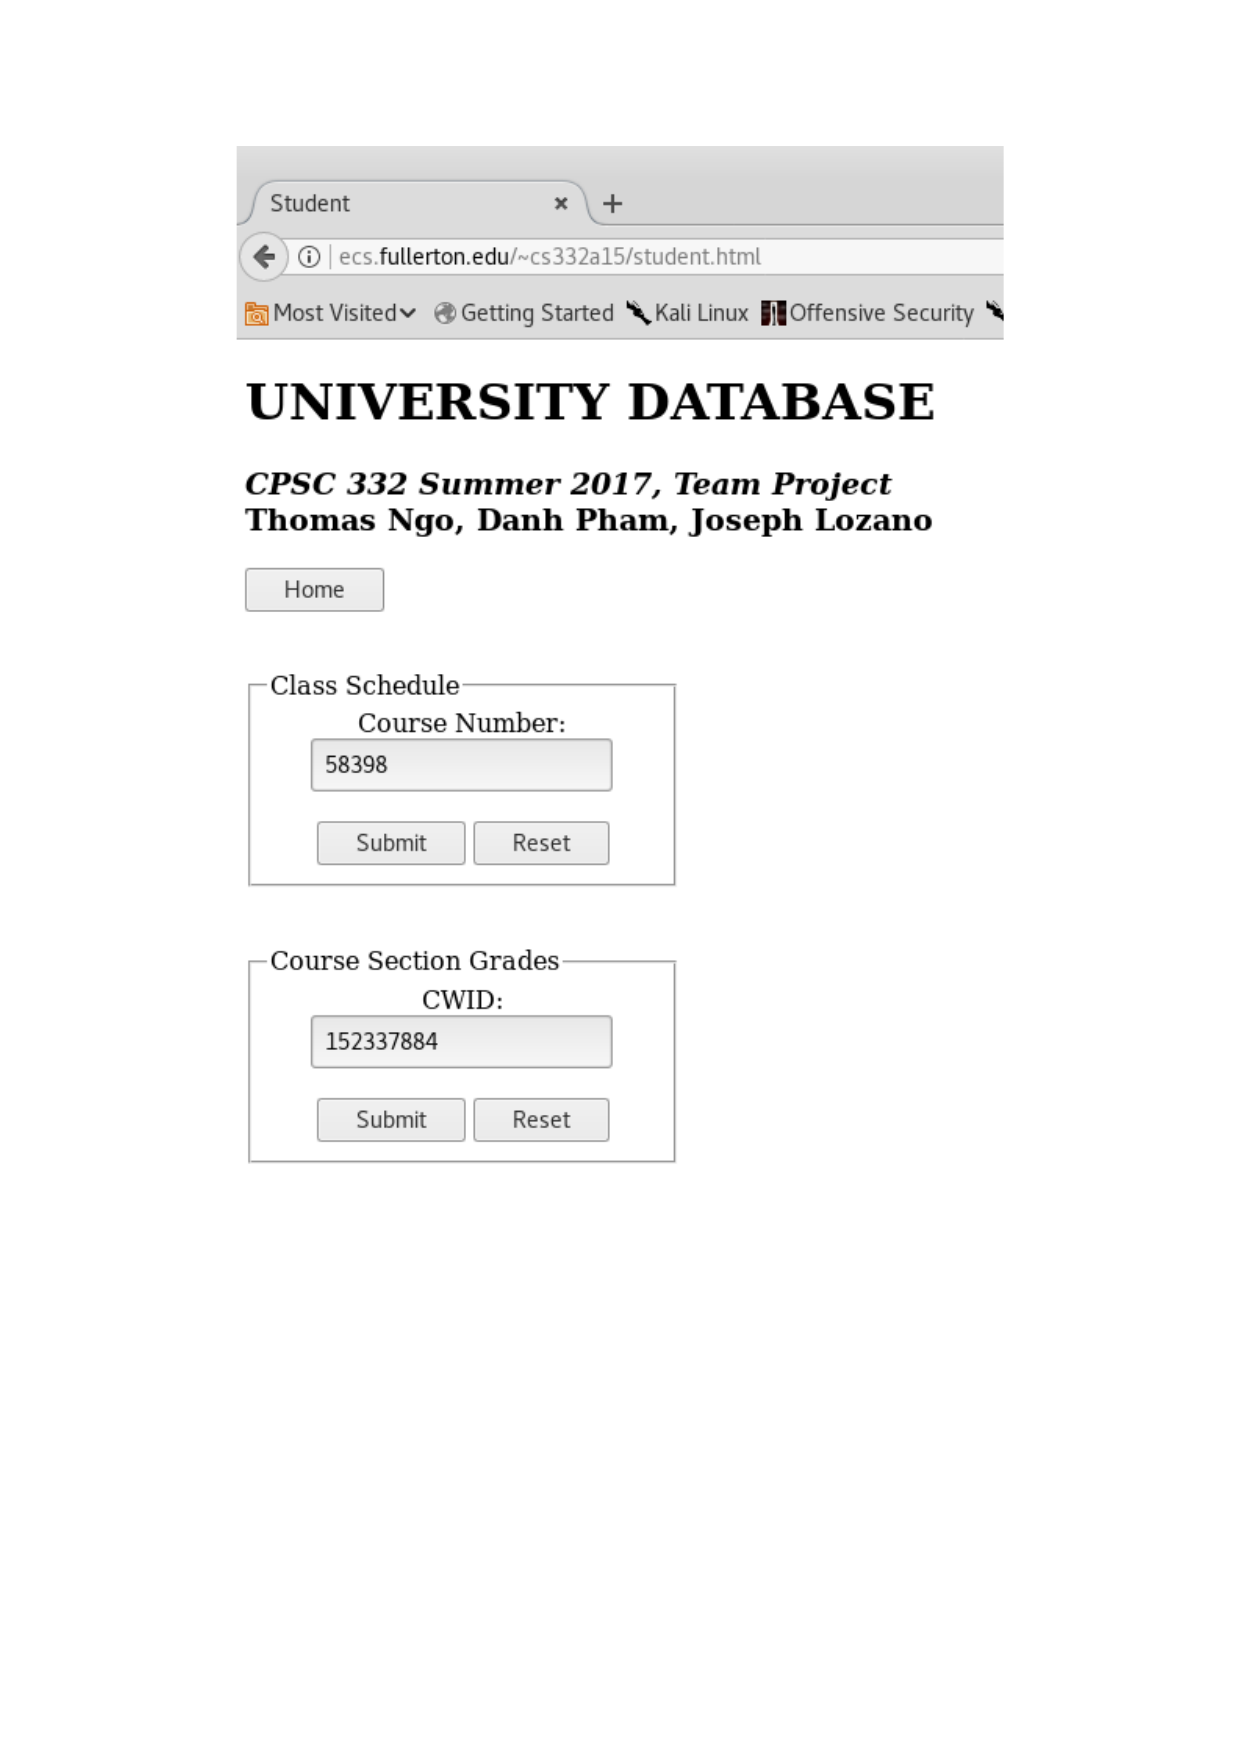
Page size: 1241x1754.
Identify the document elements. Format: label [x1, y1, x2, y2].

picture [236, 146, 1004, 1200]
